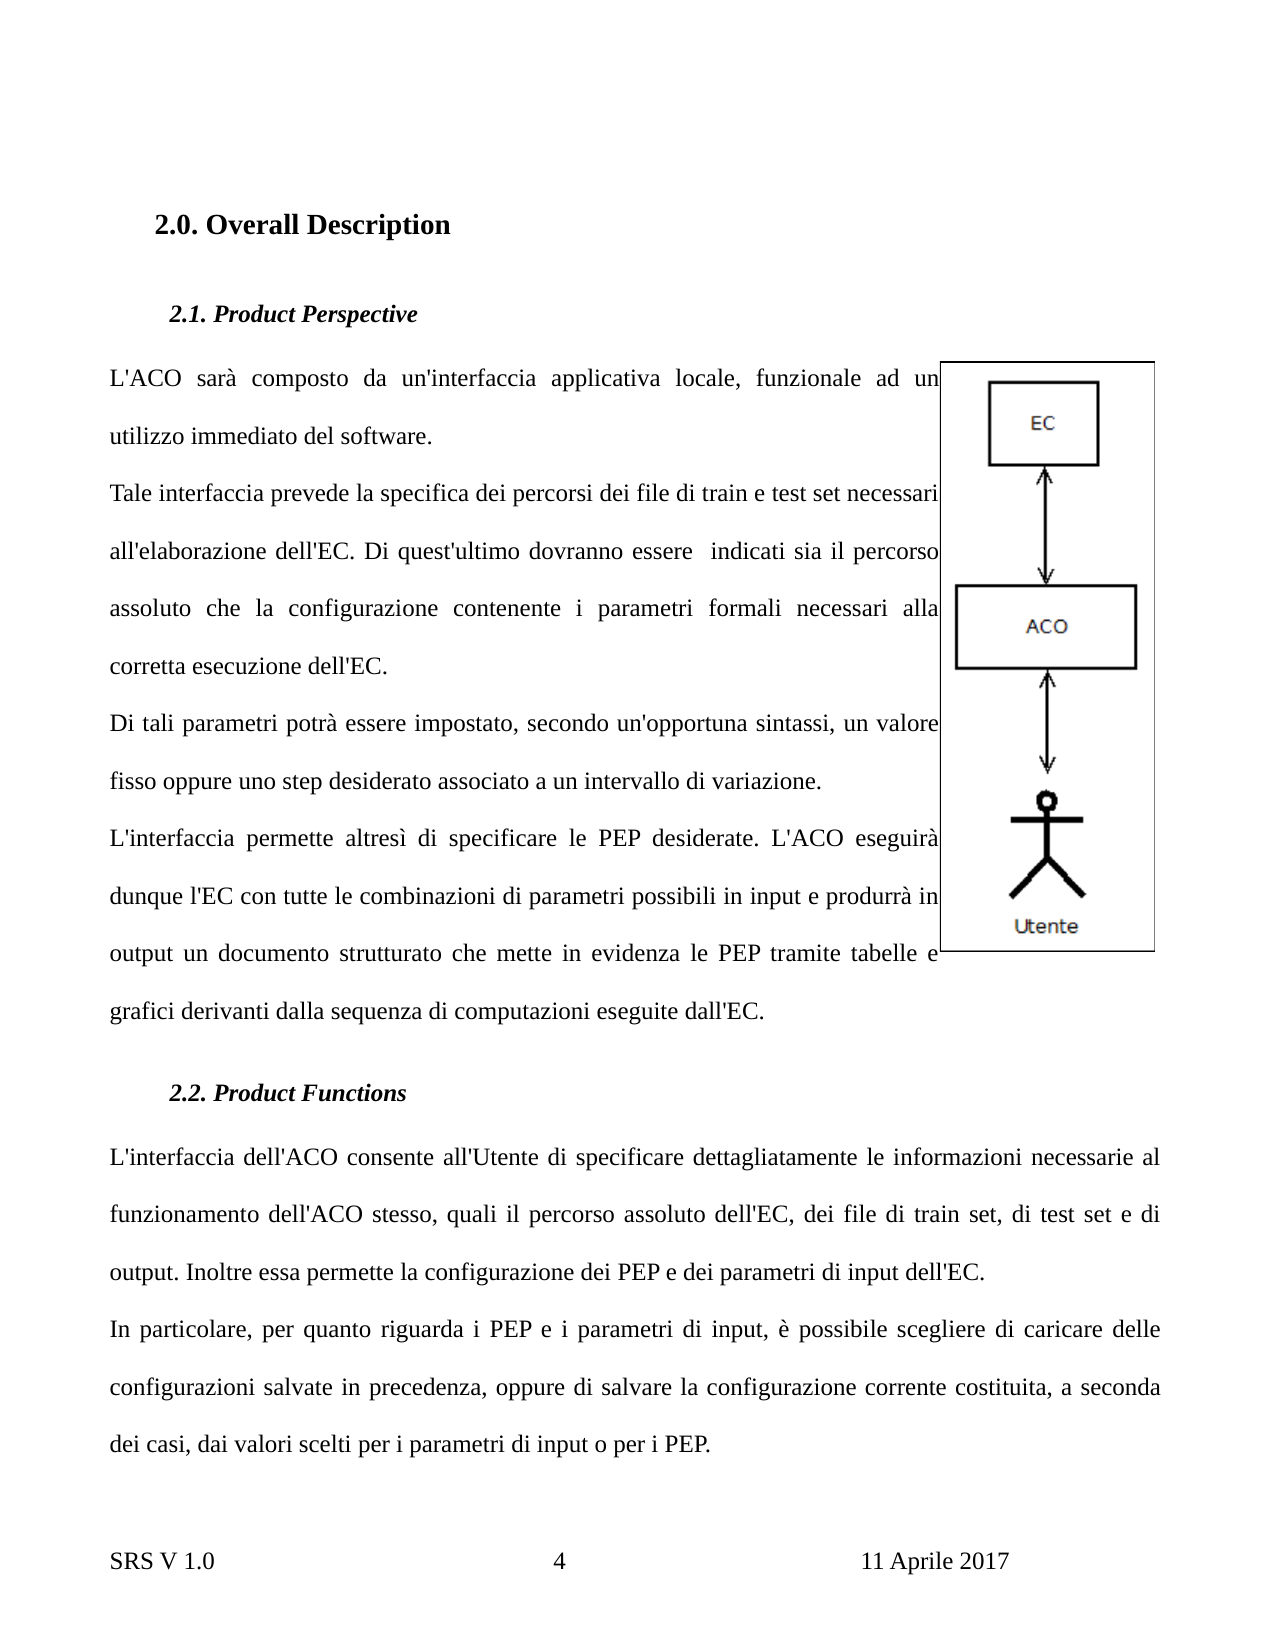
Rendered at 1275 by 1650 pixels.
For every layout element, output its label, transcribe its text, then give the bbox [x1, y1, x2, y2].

text L'interfaccia dell'ACO consente all'Utente di specificare dettagliatamente le informazioni necessarie al funzionamento dell'ACO stesso, quali il percorso assoluto dell'EC, dei file di train set, di test set e di output. Inoltre essa permette la configurazione dei PEP e dei parametri di input dell'EC. [109, 1142, 1162, 1286]
text Tale interfaccia prevede la specifica dei percorsi dei file di train e test set necessari all'elaborazione dell'EC. Di quest'ultimo dovranno essere indicati sia il percorso assoluto che la configurazione contenente i parametri formali necessari alla corretta esecuzione dell'EC. [109, 478, 939, 679]
text Di tali parametri potrà essere impostato, secondo un'opportuna sintassi, un valore fisso oppure uno step desiderato associato a un intervallo di variazione. [109, 708, 939, 794]
text L'ACO sarà composto da un'interfaccia applicativa locale, funzionale ad un utilizzo immediato del software. [109, 363, 939, 449]
text In particolare, per quanto riguarda i PEP e i parametri di input, è possibile scegliere di caricare delle configurazioni salvate in precedenza, oppure di salvare la configurazione corrente costituita, a seconda dei casi, dai valori scelti per i parametri di input o per i PEP. [109, 1314, 1162, 1458]
subtitle 2.0. Overall Description [109, 207, 1162, 241]
subtitle 2.1. Product Perspective [109, 299, 1162, 328]
subtitle 2.2. Product Functions [109, 1078, 1162, 1107]
picture [939, 361, 1155, 952]
text L'interfaccia permette altresì di specificare le PEP desiderate. L'ACO eseguirà dunque l'EC con tutte le combinazioni di parametri possibili in input e produrrà in output un documento strutturato che mette in evidenza le PEP tramite tabelle e grafici derivanti dalla sequenza di computazioni eseguite dall'EC. [109, 823, 1162, 1024]
